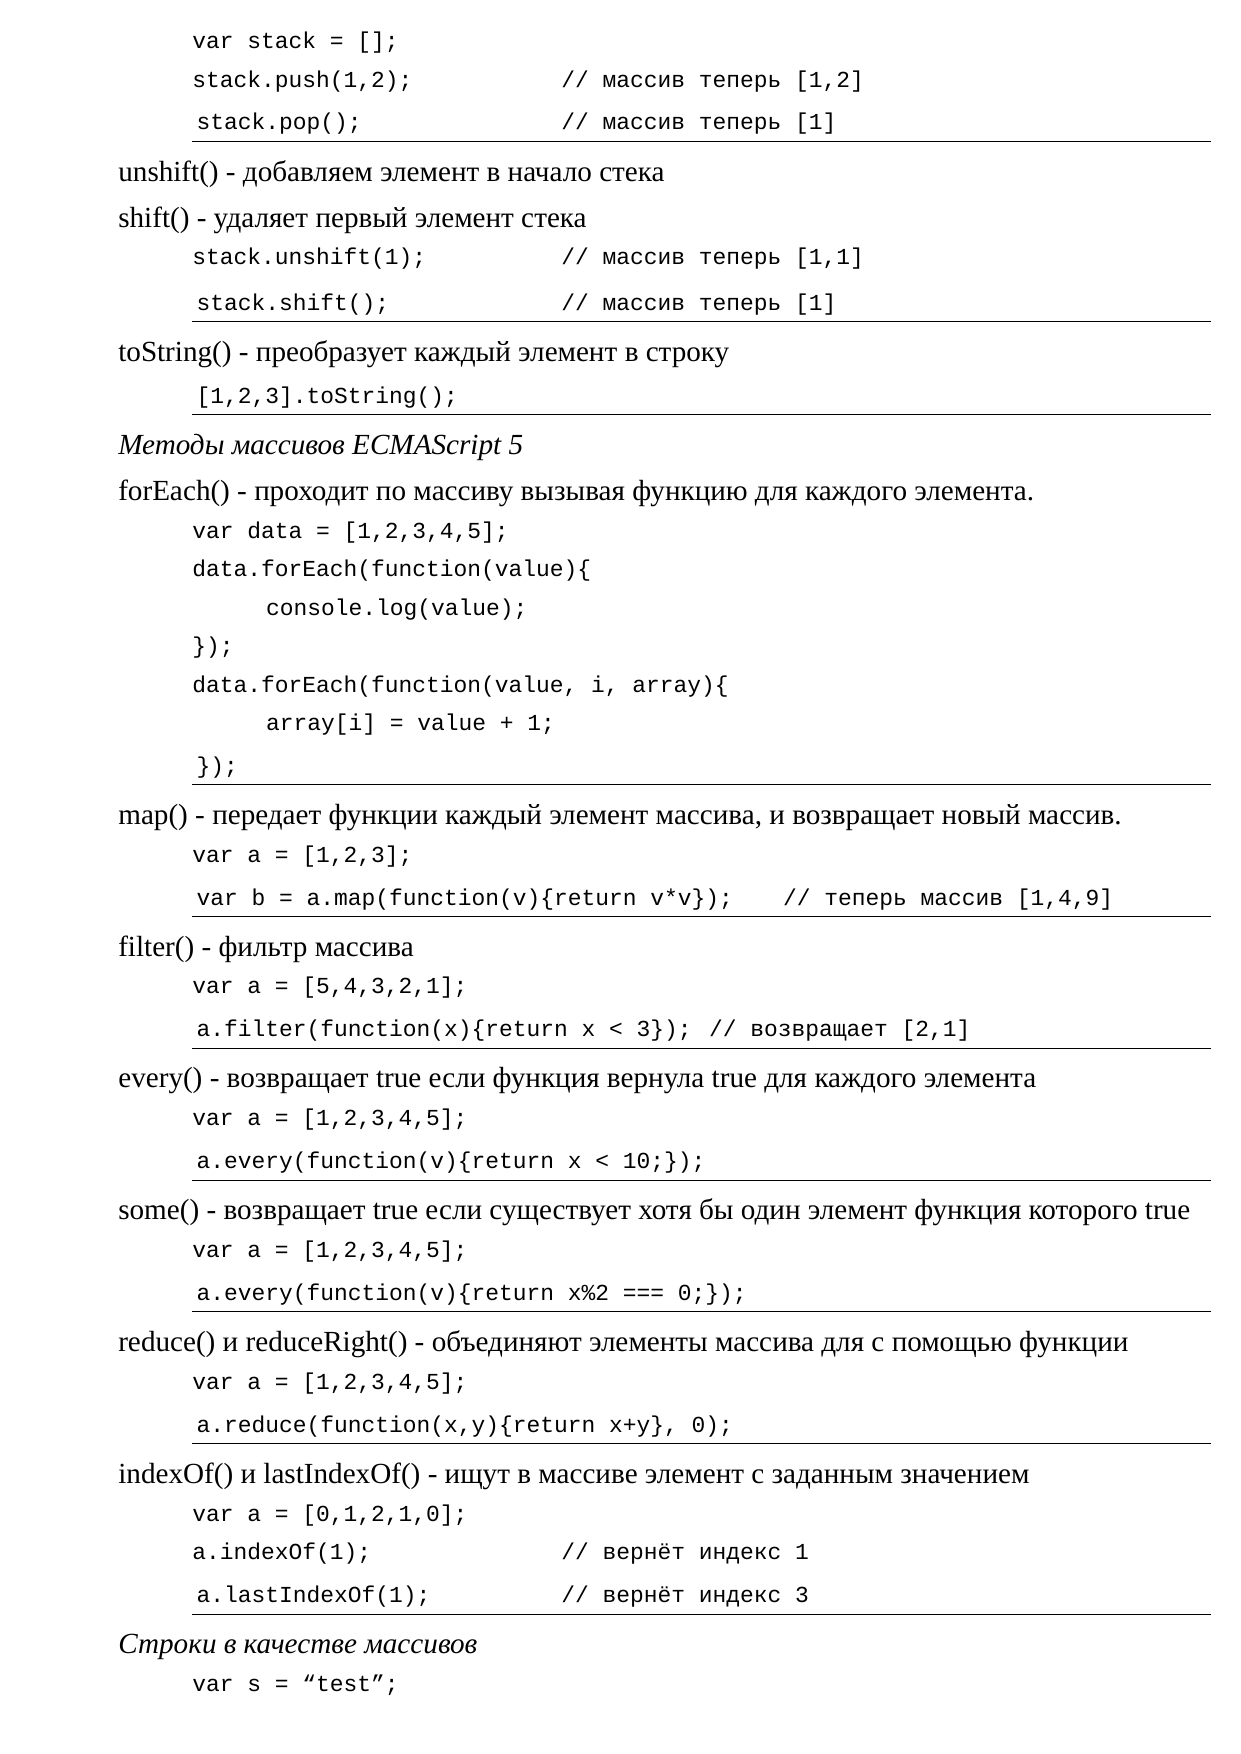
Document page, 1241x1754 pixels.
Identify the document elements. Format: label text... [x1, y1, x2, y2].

text var b = a.map(function(v){return v*v}); // теперь массив [1,4,9] [192, 882, 1211, 916]
text filter() - фильтр массива [118, 929, 1211, 962]
text a.lastIndexOf(1); // вернёт индекс 3 [192, 1579, 1211, 1614]
text data.forEach(function(value, i, array){ [192, 673, 1211, 699]
text var data = [1,2,3,4,5]; [192, 519, 1211, 545]
text a.indexOf(1); // вернёт индекс 1 [192, 1540, 1211, 1566]
text a.every(function(v){return x%2 === 0;}); [192, 1277, 1211, 1311]
text stack.unshift(1); // массив теперь [1,1] [192, 246, 1211, 272]
text stack.pop(); // массив теперь [1] [192, 106, 1211, 141]
text Методы массивов ECMAScript 5 [118, 427, 1211, 461]
text var a = [1,2,3]; [192, 843, 1211, 869]
text stack.shift(); // массив теперь [1] [192, 284, 1211, 321]
text data.forEach(function(value){ [192, 558, 1211, 583]
text var a = [0,1,2,1,0]; [192, 1502, 1211, 1528]
text reduce() и reduceRight() - объединяют элементы массива для с помощью функции [118, 1324, 1211, 1358]
text var stack = []; [192, 29, 1211, 55]
text a.filter(function(x){return x < 3}); // возвращает [2,1] [192, 1013, 1211, 1048]
text Строки в качестве массивов [118, 1626, 1211, 1660]
text stack.push(1,2); // массив теперь [1,2] [192, 68, 1211, 94]
text toString() - преобразует каждый элемент в строку [118, 334, 1211, 367]
text forEach() - проходит по массиву вызывая функцию для каждого элемента. [118, 473, 1211, 507]
text a.reduce(function(x,y){return x+y}, 0); [192, 1409, 1211, 1443]
text indexOf() и lastIndexOf() - ищут в массиве элемент с заданным значением [118, 1456, 1211, 1489]
text every() - возвращает true если функция вернула true для каждого элемента [118, 1061, 1211, 1094]
text var s = “test”; [192, 1672, 1211, 1698]
text console.log(value); [192, 596, 1211, 622]
text }); [192, 634, 1211, 660]
text map() - передает функции каждый элемент массива, и возвращает новый массив. [118, 797, 1211, 831]
text var a = [5,4,3,2,1]; [192, 975, 1211, 1001]
text var a = [1,2,3,4,5]; [192, 1238, 1211, 1264]
text var a = [1,2,3,4,5]; [192, 1107, 1211, 1133]
text var a = [1,2,3,4,5]; [192, 1370, 1211, 1396]
text }); [192, 750, 1211, 784]
text shift() - удаляет первый элемент стека [118, 200, 1211, 233]
text unshift() - добавляем элемент в начало стека [118, 154, 1211, 187]
text a.every(function(v){return x < 10;}); [192, 1145, 1211, 1180]
text array[i] = value + 1; [192, 711, 1211, 737]
text [1,2,3].toString(); [192, 380, 1211, 414]
text some() - возвращает true если существует хотя бы один элемент функция которого true [118, 1192, 1211, 1226]
